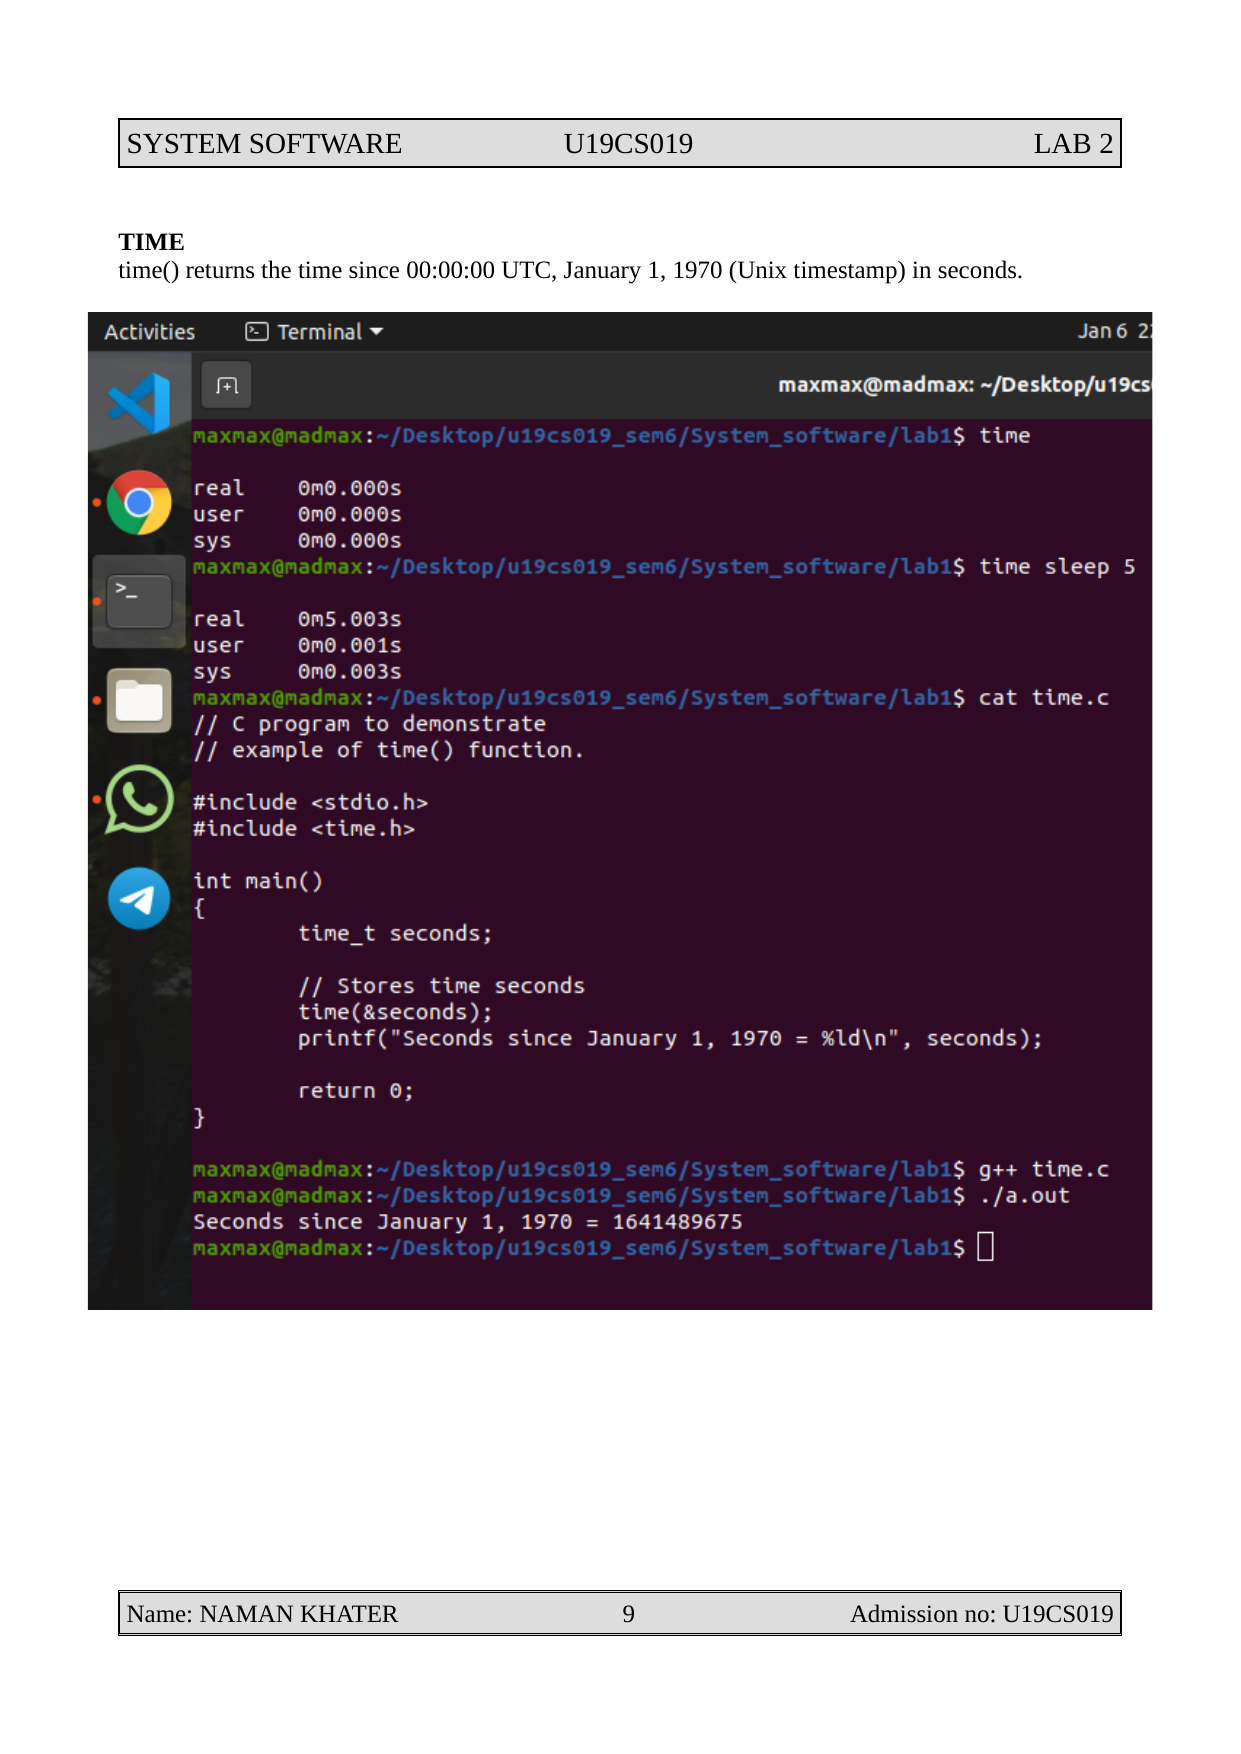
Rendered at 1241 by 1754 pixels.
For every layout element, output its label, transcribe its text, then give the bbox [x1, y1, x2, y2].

text TIME [118, 227, 1122, 255]
text time() returns the time since 00:00:00 UTC, January 1, 1970 (Unix timestamp) in seconds. [118, 255, 1122, 284]
